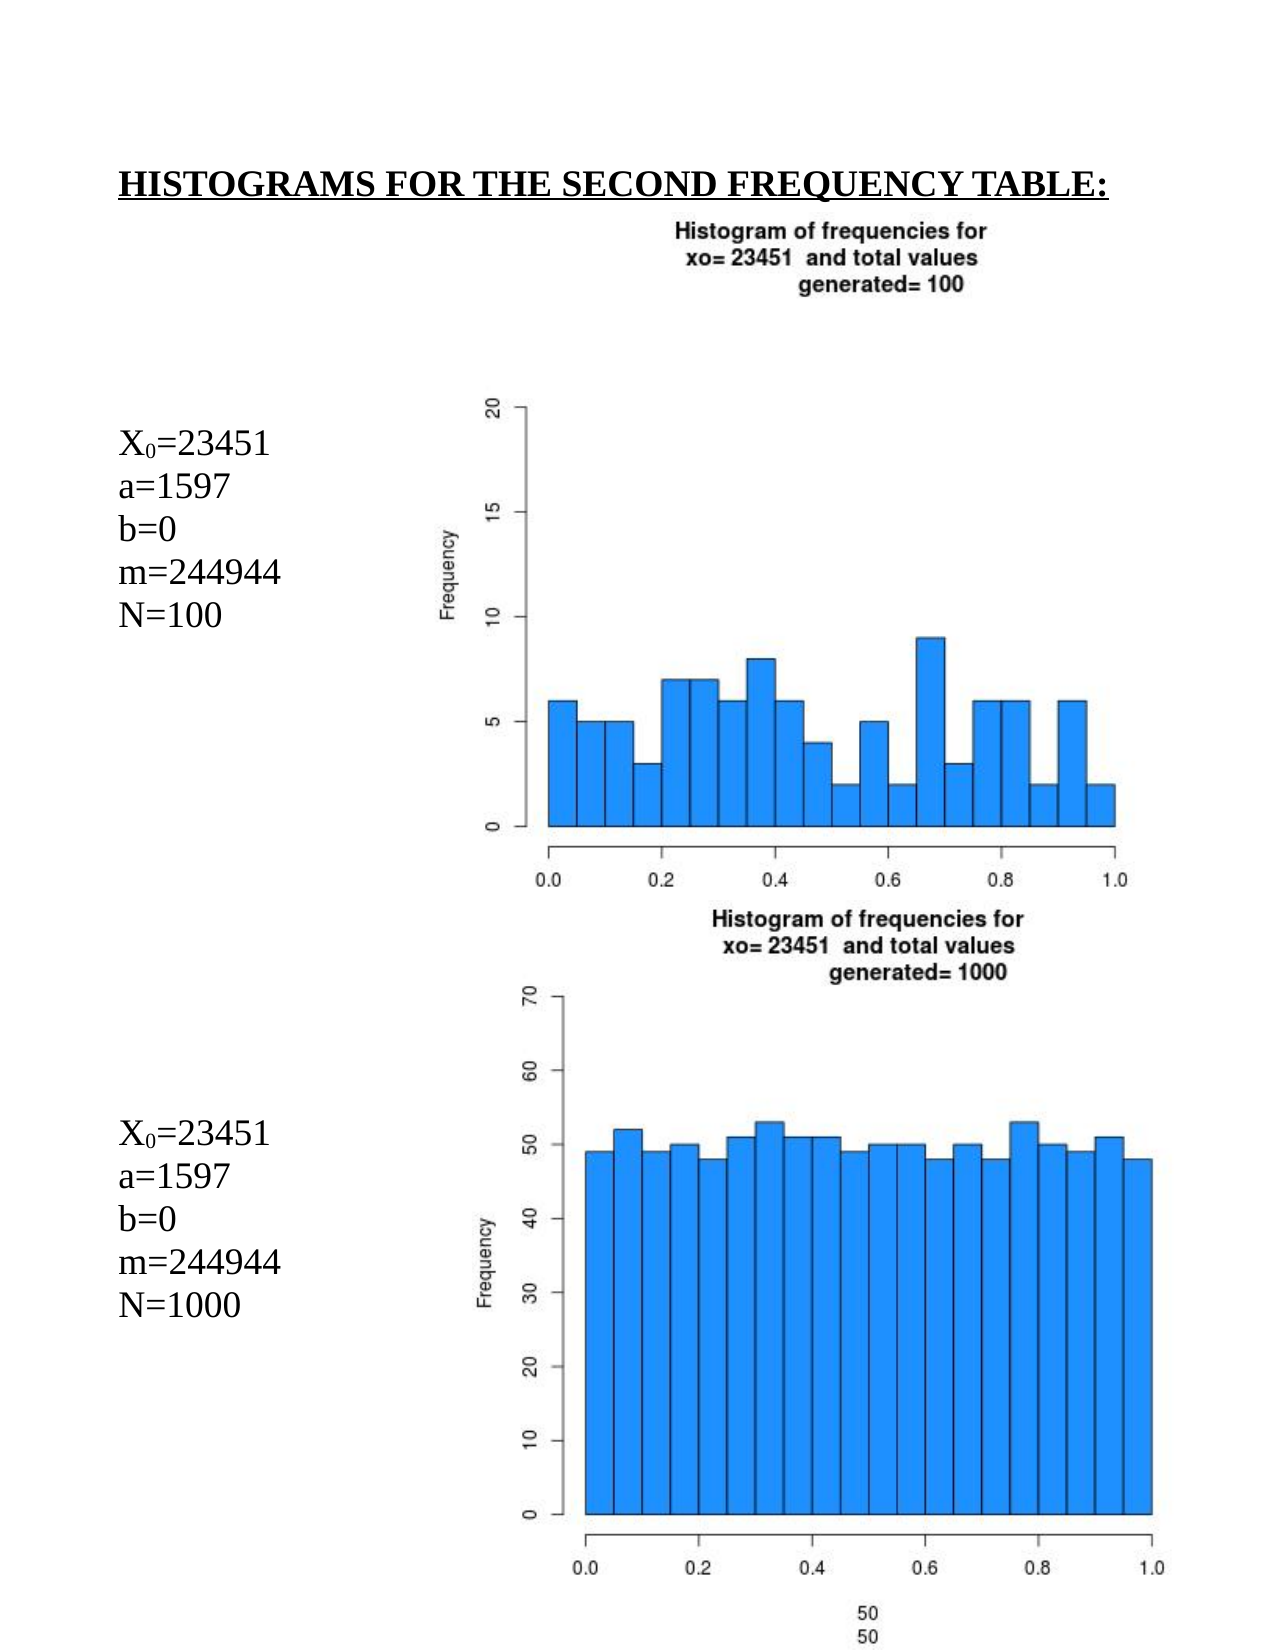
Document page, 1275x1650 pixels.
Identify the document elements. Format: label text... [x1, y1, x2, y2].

text m=244944 [118, 1239, 471, 1282]
text X0=23451 [118, 1110, 471, 1153]
text a=1597 [118, 463, 434, 506]
text HISTOGRAMS FOR THE SECOND FREQUENCY TABLE: [118, 161, 1157, 204]
picture [434, 212, 1222, 1650]
text m=244944 [118, 549, 434, 592]
text N=100 [118, 592, 434, 636]
text b=0 [118, 506, 434, 549]
text b=0 [118, 1196, 471, 1239]
text a=1597 [118, 1153, 471, 1196]
text N=1000 [118, 1282, 471, 1326]
text X0=23451 [118, 420, 434, 463]
